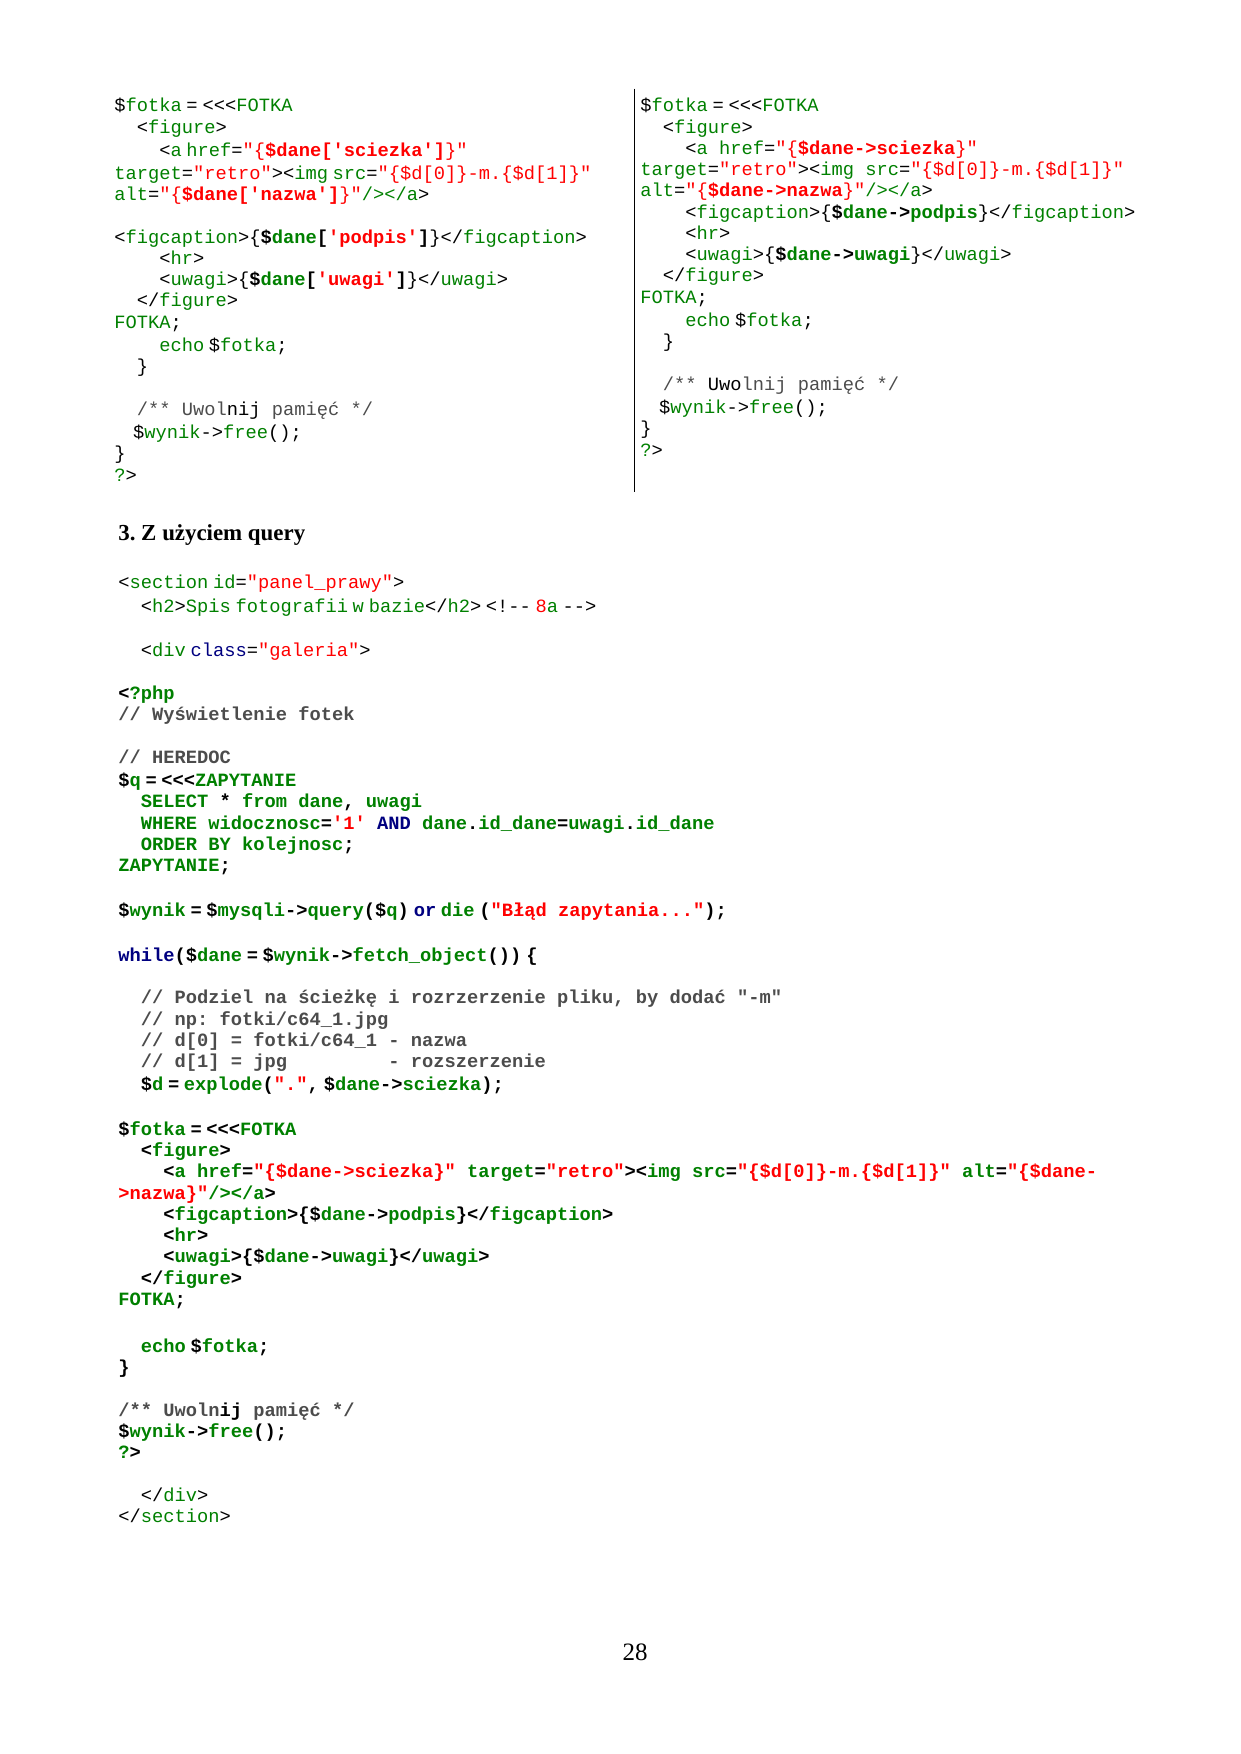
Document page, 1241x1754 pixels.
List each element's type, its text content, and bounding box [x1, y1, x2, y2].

text </figure> [118, 1268, 1152, 1290]
text <?php [118, 684, 1152, 705]
text <hr> [118, 1226, 1152, 1247]
text FOTKA; [118, 1290, 1152, 1311]
text 3. Z użyciem query [118, 519, 1152, 545]
text <a href="{$dane->sciezka}" target="retro"><img src="{$d[0]}-m.{$d[1]}" alt="{$dane->nazwa}"/></a> [118, 1162, 1152, 1205]
text $d = explode(".", $dane->sciezka); [118, 1073, 1152, 1096]
text <h2>Spis fotografii w bazie</h2> <!-- 8a --> [118, 594, 1152, 618]
text $wynik->free(); [118, 1422, 1152, 1443]
text while($dane = $wynik->fetch_object()) { [118, 943, 1152, 967]
table_cell $fotka = <<<FOTKA <figure> <a href="{$dane['sciezka']}" target="retro"><img src="{$d[0]}-m.{$d[1]}" alt="{$dane['nazwa']}"/></a> <figcaption>{$dane['podpis']}</figcaption> <hr> <uwagi>{$dane['uwagi']}</uwagi> </figure> FOTKA; echo $fotka; } /** Uwolnij pamięć */ $wynik->free(); } ?> [108, 89, 634, 492]
text // np: fotki/c64_1.jpg [118, 1009, 1152, 1031]
text </div> [118, 1486, 1152, 1507]
text <section id="panel_prawy"> [118, 571, 1152, 594]
text $wynik = $mysqli->query($q) or die ("Błąd zapytania..."); [118, 899, 1152, 922]
text $fotka = <<<FOTKA [118, 1118, 1152, 1141]
text // Podziel na ścieżkę i rozrzerzenie pliku, by dodać "-m" [118, 988, 1152, 1009]
text </section> [118, 1507, 1152, 1528]
text echo $fotka; [118, 1335, 1152, 1358]
text // d[1] = jpg - rozszerzenie [118, 1052, 1152, 1073]
text $q = <<<ZAPYTANIE [118, 769, 1152, 792]
text ?> [118, 1443, 1152, 1464]
text ORDER BY kolejnosc; [118, 835, 1152, 856]
text SELECT * from dane, uwagi [118, 792, 1152, 813]
text WHERE widocznosc='1' AND dane.id_dane=uwagi.id_dane [118, 813, 1152, 835]
text ZAPYTANIE; [118, 856, 1152, 877]
text <uwagi>{$dane->uwagi}</uwagi> [118, 1247, 1152, 1268]
text <figcaption>{$dane->podpis}</figcaption> [118, 1205, 1152, 1226]
text <figure> [118, 1141, 1152, 1162]
text <div class="galeria"> [118, 639, 1152, 662]
text } [118, 1358, 1152, 1379]
text // Wyświetlenie fotek [118, 705, 1152, 726]
table_cell $fotka = <<<FOTKA <figure> <a href="{$dane->sciezka}" target="retro"><img src="{$d[0]}-m.{$d[1]}" alt="{$dane->nazwa}"/></a> <figcaption>{$dane->podpis}</figcaption> <hr> <uwagi>{$dane->uwagi}</uwagi> </figure> FOTKA; echo $fotka; } /** Uwolnij pamięć */ $wynik->free(); } ?> [635, 89, 1151, 492]
text // d[0] = fotki/c64_1 - nazwa [118, 1031, 1152, 1052]
text /** Uwolnij pamięć */ [118, 1401, 1152, 1422]
text // HEREDOC [118, 748, 1152, 769]
